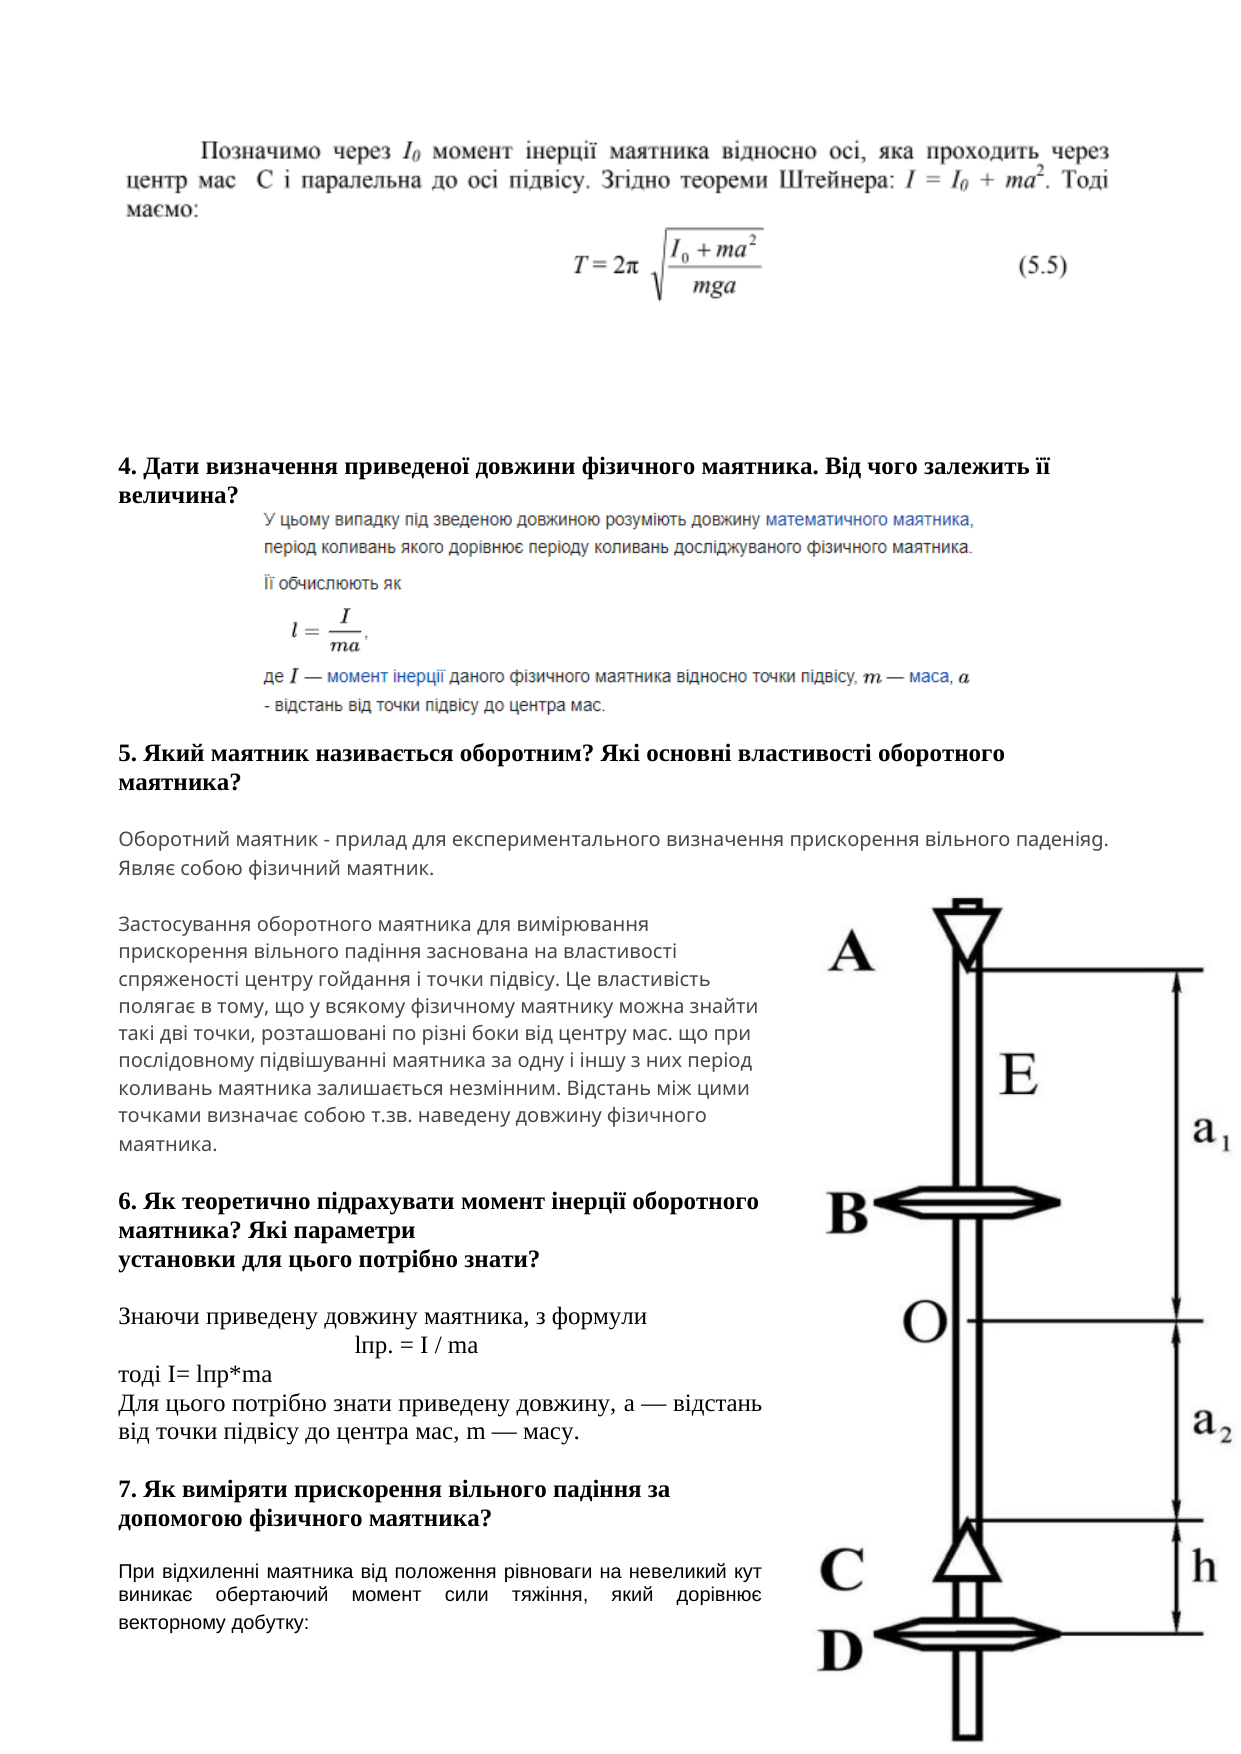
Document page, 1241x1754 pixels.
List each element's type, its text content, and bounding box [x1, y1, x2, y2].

picture [118, 118, 1122, 308]
text маятника? [118, 767, 1122, 796]
text 4. Дати визначення приведеної довжини фізичного маятника. Від чого залежить її [118, 451, 1122, 480]
text 5. Який маятник називається оборотним? Які основні властивості оборотного [118, 738, 1122, 767]
text Знаючи приведену довжину маятника, з формули [118, 1301, 762, 1330]
text lпр. = I / ma [118, 1330, 762, 1359]
text Застосування оборотного маятника для вимірювання прискорення вільного падіння заснована на властивості спряженості центру гойдання і точки підвісу. Це властивість полягає в тому, що у всякому фізичному маятнику можна знайти такі дві точки, розташовані по різні боки від центру мас. що при послідовному підвішуванні маятника за одну і іншу з них період коливань маятника залишається незмінним. Відстань між цими точками визначає собою т.зв. наведену довжину фізичного маятника. [118, 910, 762, 1158]
text установки для цього потрібно знати? [118, 1244, 762, 1273]
text Для цього потрібно знати приведену довжину, a — відстань від точки підвісу до центра мас, m — масу. [118, 1388, 762, 1445]
text величина? [118, 480, 1122, 508]
text Оборотний маятник - прилад для експериментального визначення прискорення вільного паденіяg. Являє собою фізичний маятник. [118, 825, 1122, 881]
picture [762, 887, 1237, 1754]
text 6. Як теоретично підрахувати момент інерції оборотного маятника? Які параметри [118, 1186, 762, 1244]
picture [259, 508, 981, 730]
text тоді I= lпр*ma [118, 1359, 762, 1388]
text При відхиленні маятника від положення рівноваги на невеликий кут виникає обертаючий момент сили тяжіння, який дорівнює векторному добутку: [118, 1560, 762, 1635]
text 7. Як виміряти прискорення вільного падіння за допомогою фізичного маятника? [118, 1474, 762, 1531]
